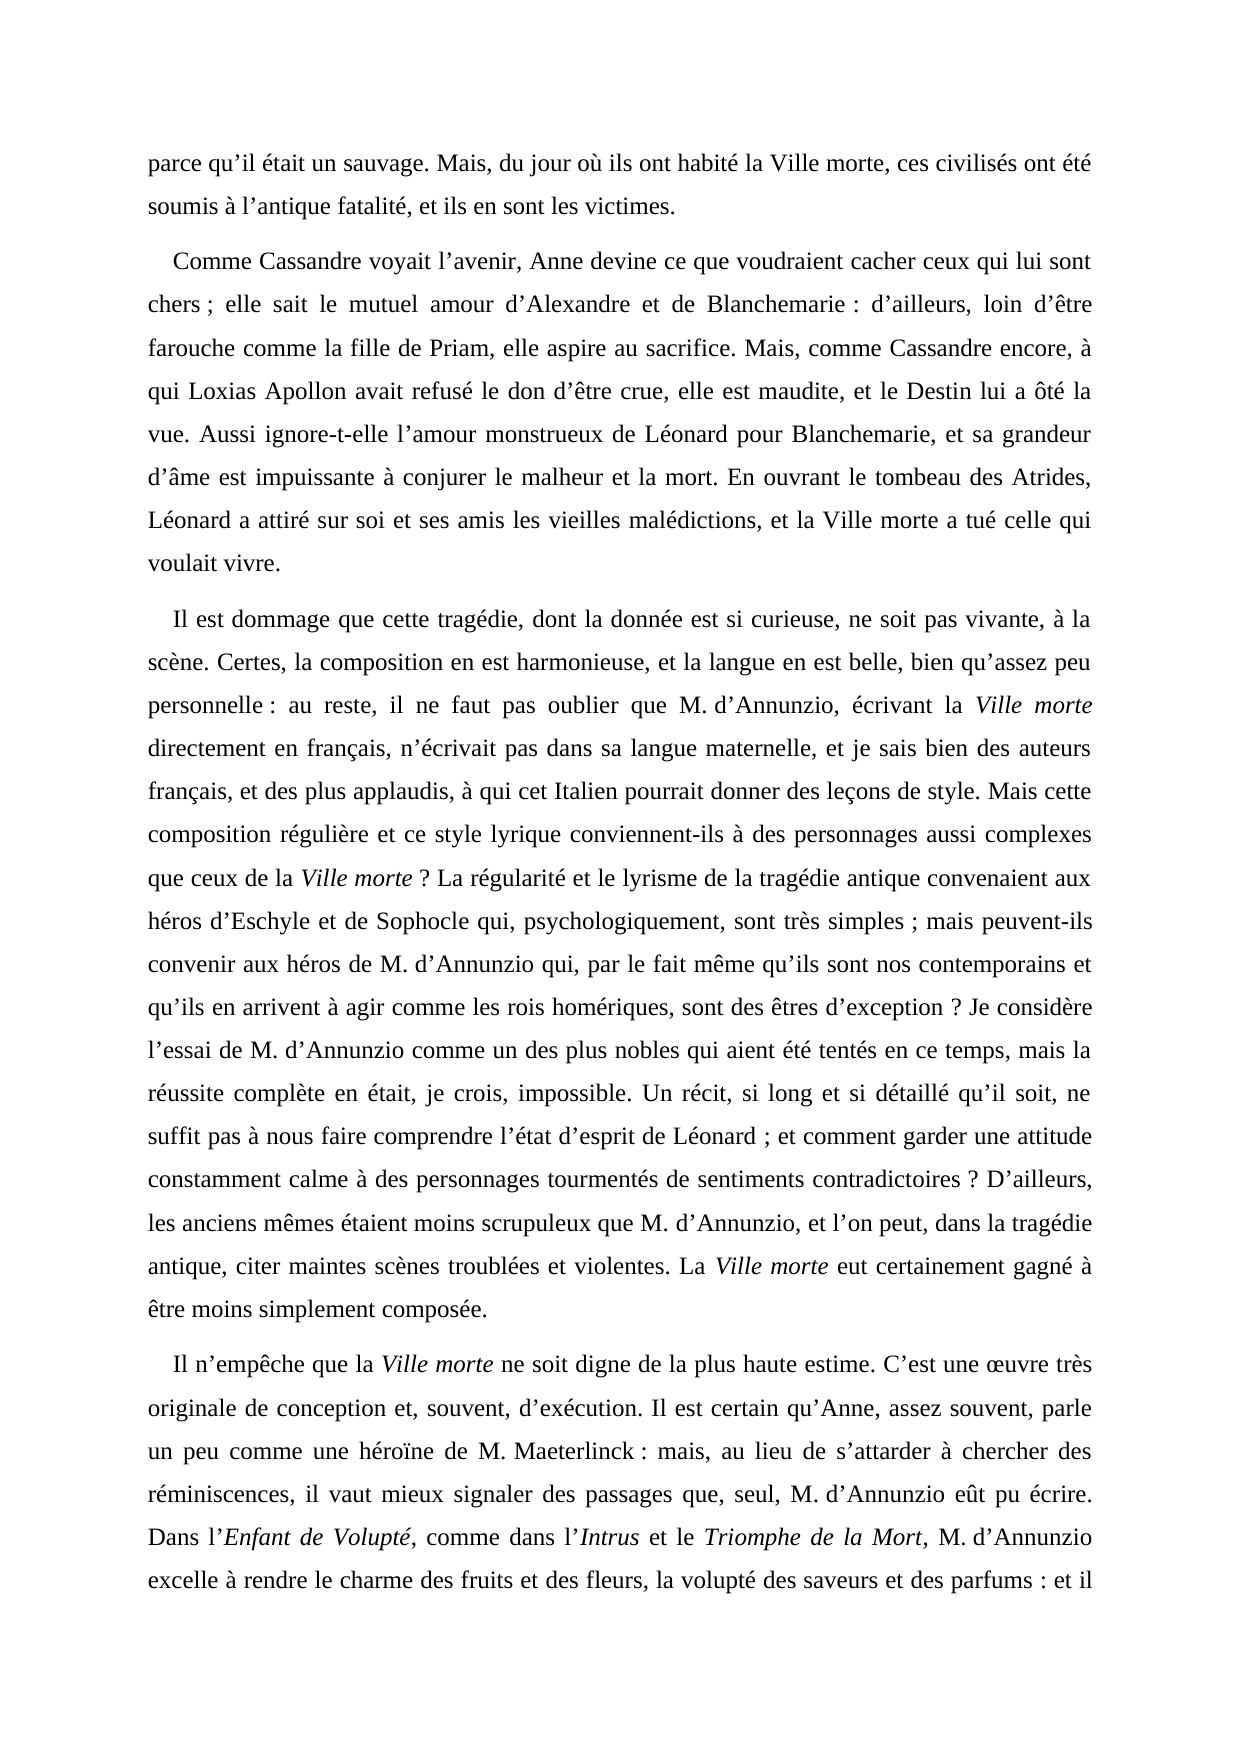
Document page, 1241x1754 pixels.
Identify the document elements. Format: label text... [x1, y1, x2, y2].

text Il n’empêche que la Ville morte ne soit digne de la plus haute estime. C’est une œuvre très originale de conception et, souvent, d’exécution. Il est certain qu’Anne, assez souvent, parle un peu comme une héroïne de M. Maeterlinck : mais, au lieu de s’attarder à chercher des réminiscences, il vaut mieux signaler des passages que, seul, M. d’Annunzio eût pu écrire. Dans l’Enfant de Volupté, comme dans l’Intrus et le Triomphe de la Mort, M. d’Annunzio excelle à rendre le charme des fruits et des fleurs, la volupté des saveurs et des parfums : et il [148, 1349, 1093, 1594]
text parce qu’il était un sauvage. Mais, du jour où ils ont habité la Ville morte, ces civilisés ont été soumis à l’antique fatalité, et ils en sont les victimes. [148, 148, 1093, 219]
text Il est dommage que cette tragédie, dont la donnée est si curieuse, ne soit pas vivante, à la scène. Certes, la composition en est harmonieuse, et la langue en est belle, bien qu’assez peu personnelle : au reste, il ne faut pas oublier que M. d’Annunzio, écrivant la Ville morte directement en français, n’écrivait pas dans sa langue maternelle, et je sais bien des auteurs français, et des plus applaudis, à qui cet Italien pourrait donner des leçons de style. Mais cette composition régulière et ce style lyrique conviennent-ils à des personnages aussi complexes que ceux de la Ville morte ? La régularité et le lyrisme de la tragédie antique convenaient aux héros d’Eschyle et de Sophocle qui, psychologiquement, sont très simples ; mais peuvent-ils convenir aux héros de M. d’Annunzio qui, par le fait même qu’ils sont nos contemporains et qu’ils en arrivent à agir comme les rois homériques, sont des êtres d’exception ? Je considère l’essai de M. d’Annunzio comme un des plus nobles qui aient été tentés en ce temps, mais la réussite complète en était, je crois, impossible. Un récit, si long et si détaillé qu’il soit, ne suffit pas à nous faire comprendre l’état d’esprit de Léonard ; et comment garder une attitude constamment calme à des personnages tourmentés de sentiments contradictoires ? D’ailleurs, les anciens mêmes étaient moins scrupuleux que M. d’Annunzio, et l’on peut, dans la tragédie antique, citer maintes scènes troublées et violentes. La Ville morte eut certainement gagné à être moins simplement composée. [148, 604, 1093, 1323]
text Comme Cassandre voyait l’avenir, Anne devine ce que voudraient cacher ceux qui lui sont chers ; elle sait le mutuel amour d’Alexandre et de Blanchemarie : d’ailleurs, loin d’être farouche comme la fille de Priam, elle aspire au sacrifice. Mais, comme Cassandre encore, à qui Loxias Apollon avait refusé le don d’être crue, elle est maudite, et le Destin lui a ôté la vue. Aussi ignore-t-elle l’amour monstrueux de Léonard pour Blanchemarie, et sa grandeur d’âme est impuissante à conjurer le malheur et la mort. En ouvrant le tombeau des Atrides, Léonard a attiré sur soi et ses amis les vieilles malédictions, et la Ville morte a tué celle qui voulait vivre. [148, 246, 1093, 577]
